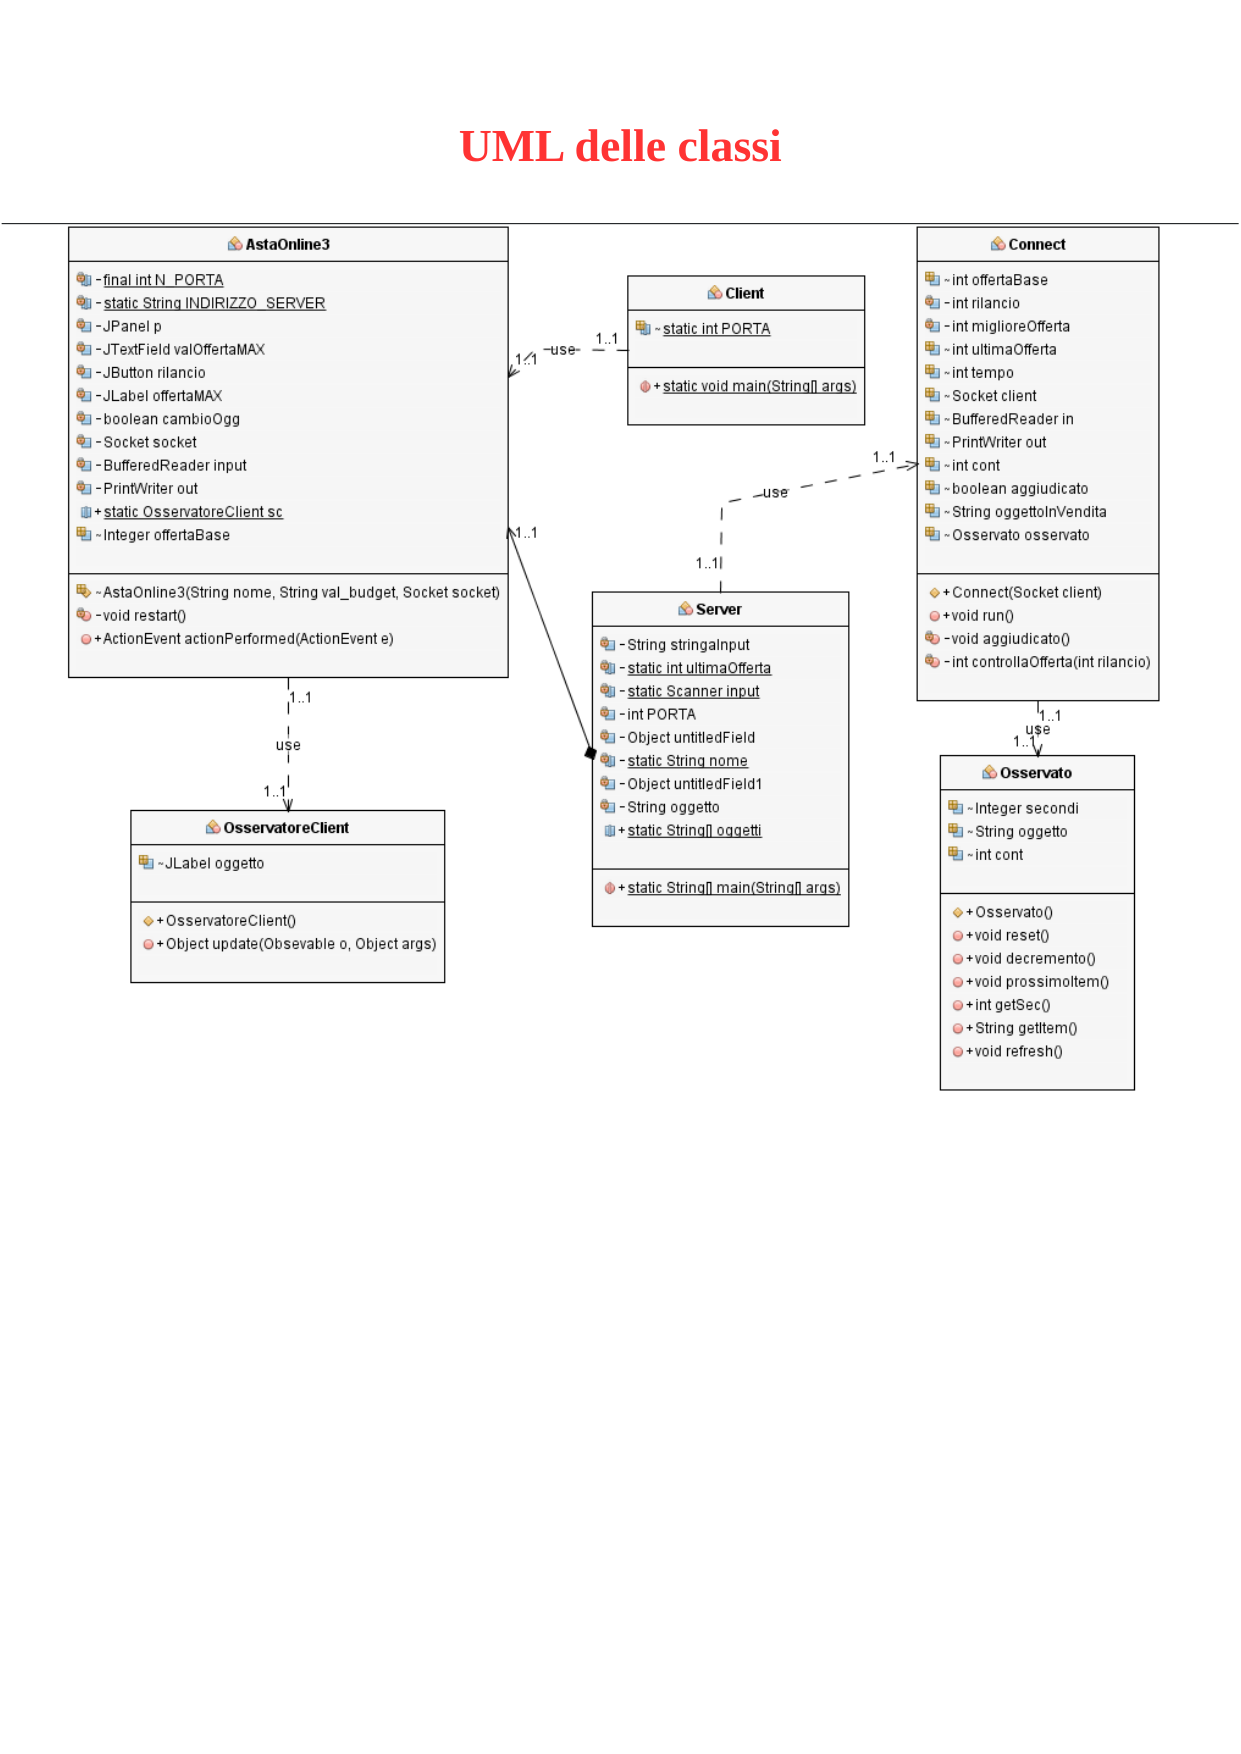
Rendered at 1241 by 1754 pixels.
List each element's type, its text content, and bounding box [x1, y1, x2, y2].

text UML delle classi [118, 118, 1122, 171]
picture [1, 223, 1239, 1098]
